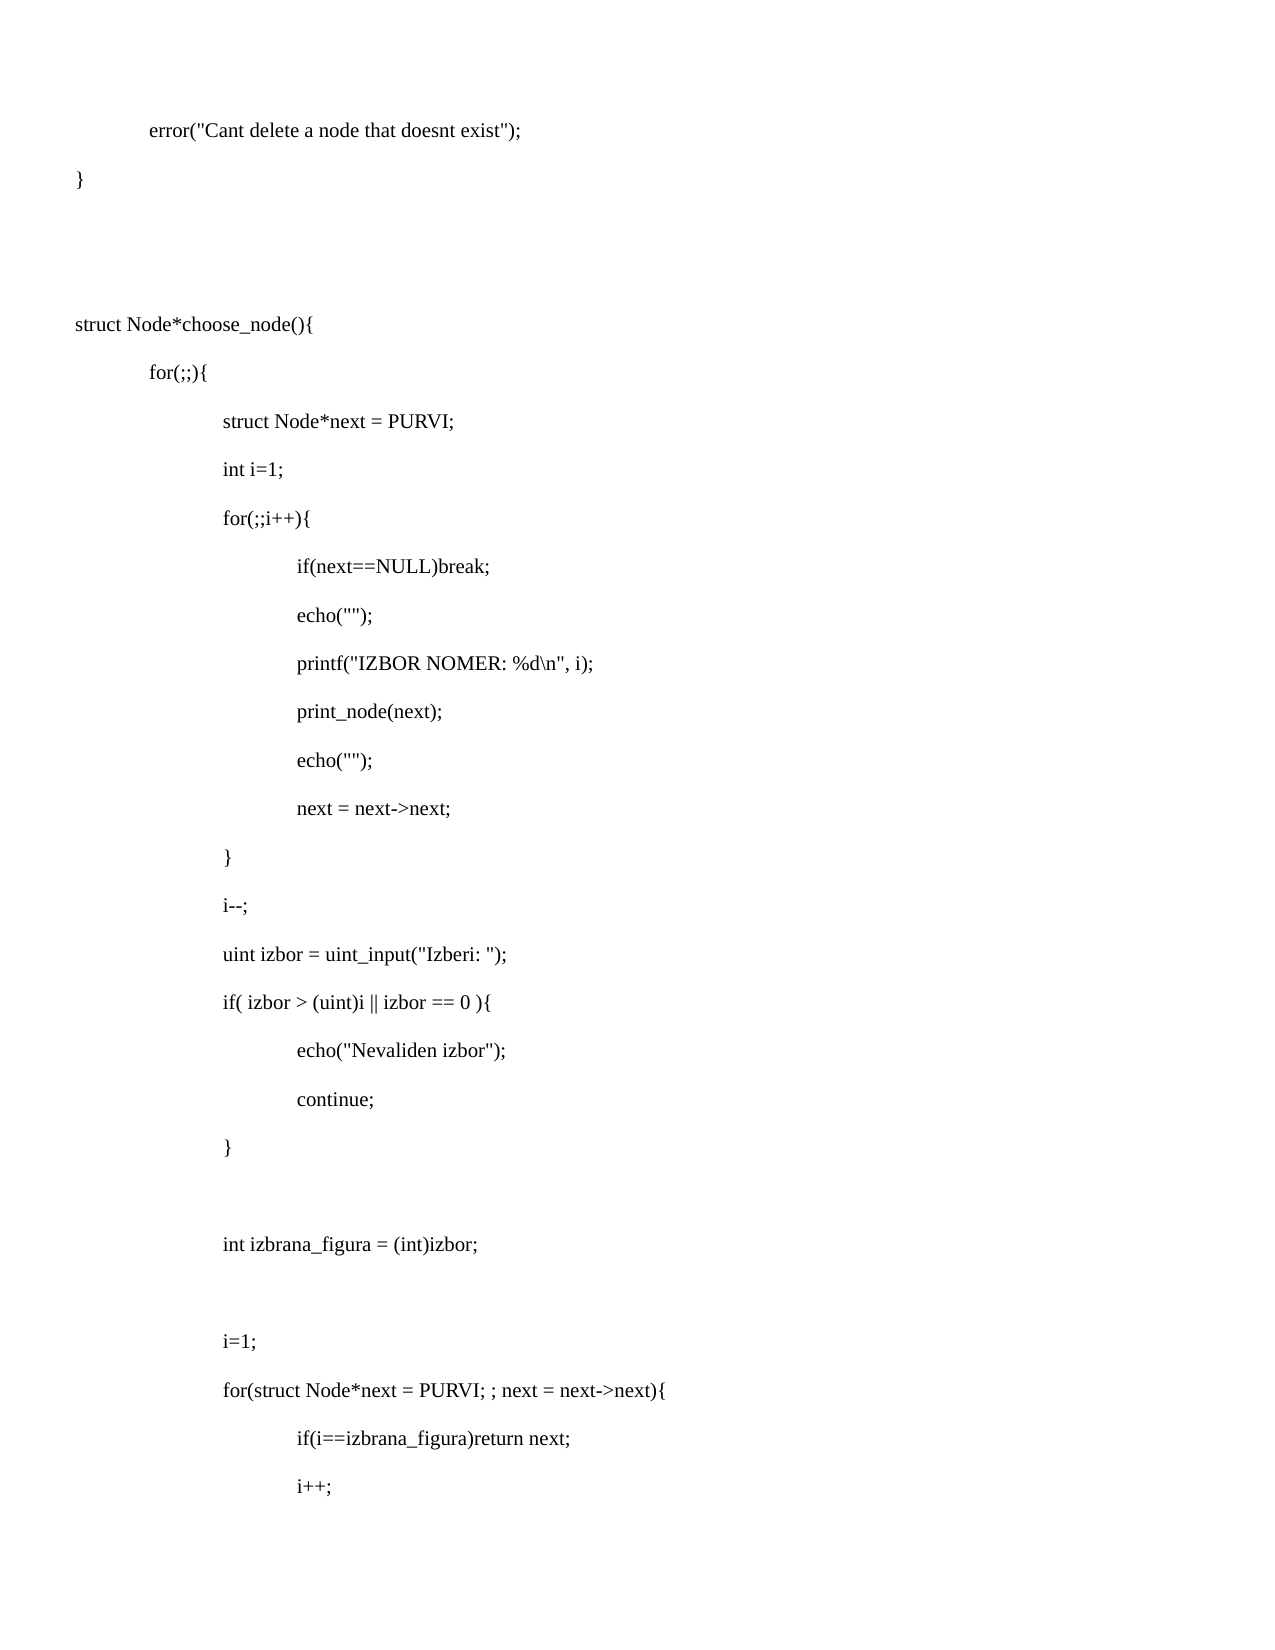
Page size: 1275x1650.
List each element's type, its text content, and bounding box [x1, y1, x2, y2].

text i--; [75, 893, 1209, 917]
text error("Cant delete a node that doesnt exist"); [75, 118, 1209, 142]
text if(i==izbrana_figura)return next; [75, 1426, 1209, 1450]
text } [75, 1135, 1209, 1159]
text print_node(next); [75, 699, 1209, 723]
text next = next->next; [75, 796, 1209, 820]
text struct Node*next = PURVI; [75, 409, 1209, 433]
text i=1; [75, 1329, 1209, 1353]
text continue; [75, 1087, 1209, 1111]
text } [75, 167, 1209, 191]
text printf("IZBOR NOMER: %d\n", i); [75, 651, 1209, 675]
text struct Node*choose_node(){ [75, 312, 1209, 336]
text for(;;){ [75, 360, 1209, 384]
text int i=1; [75, 457, 1209, 481]
text if( izbor > (uint)i || izbor == 0 ){ [75, 990, 1209, 1014]
text for(;;i++){ [75, 506, 1209, 530]
text echo(""); [75, 602, 1209, 627]
text uint izbor = uint_input("Izberi: "); [75, 942, 1209, 966]
text echo("Nevaliden izbor"); [75, 1038, 1209, 1062]
text } [75, 845, 1209, 869]
text int izbrana_figura = (int)izbor; [75, 1232, 1209, 1256]
text echo(""); [75, 748, 1209, 772]
text i++; [75, 1474, 1209, 1498]
text if(next==NULL)break; [75, 554, 1209, 578]
text for(struct Node*next = PURVI; ; next = next->next){ [75, 1377, 1209, 1402]
